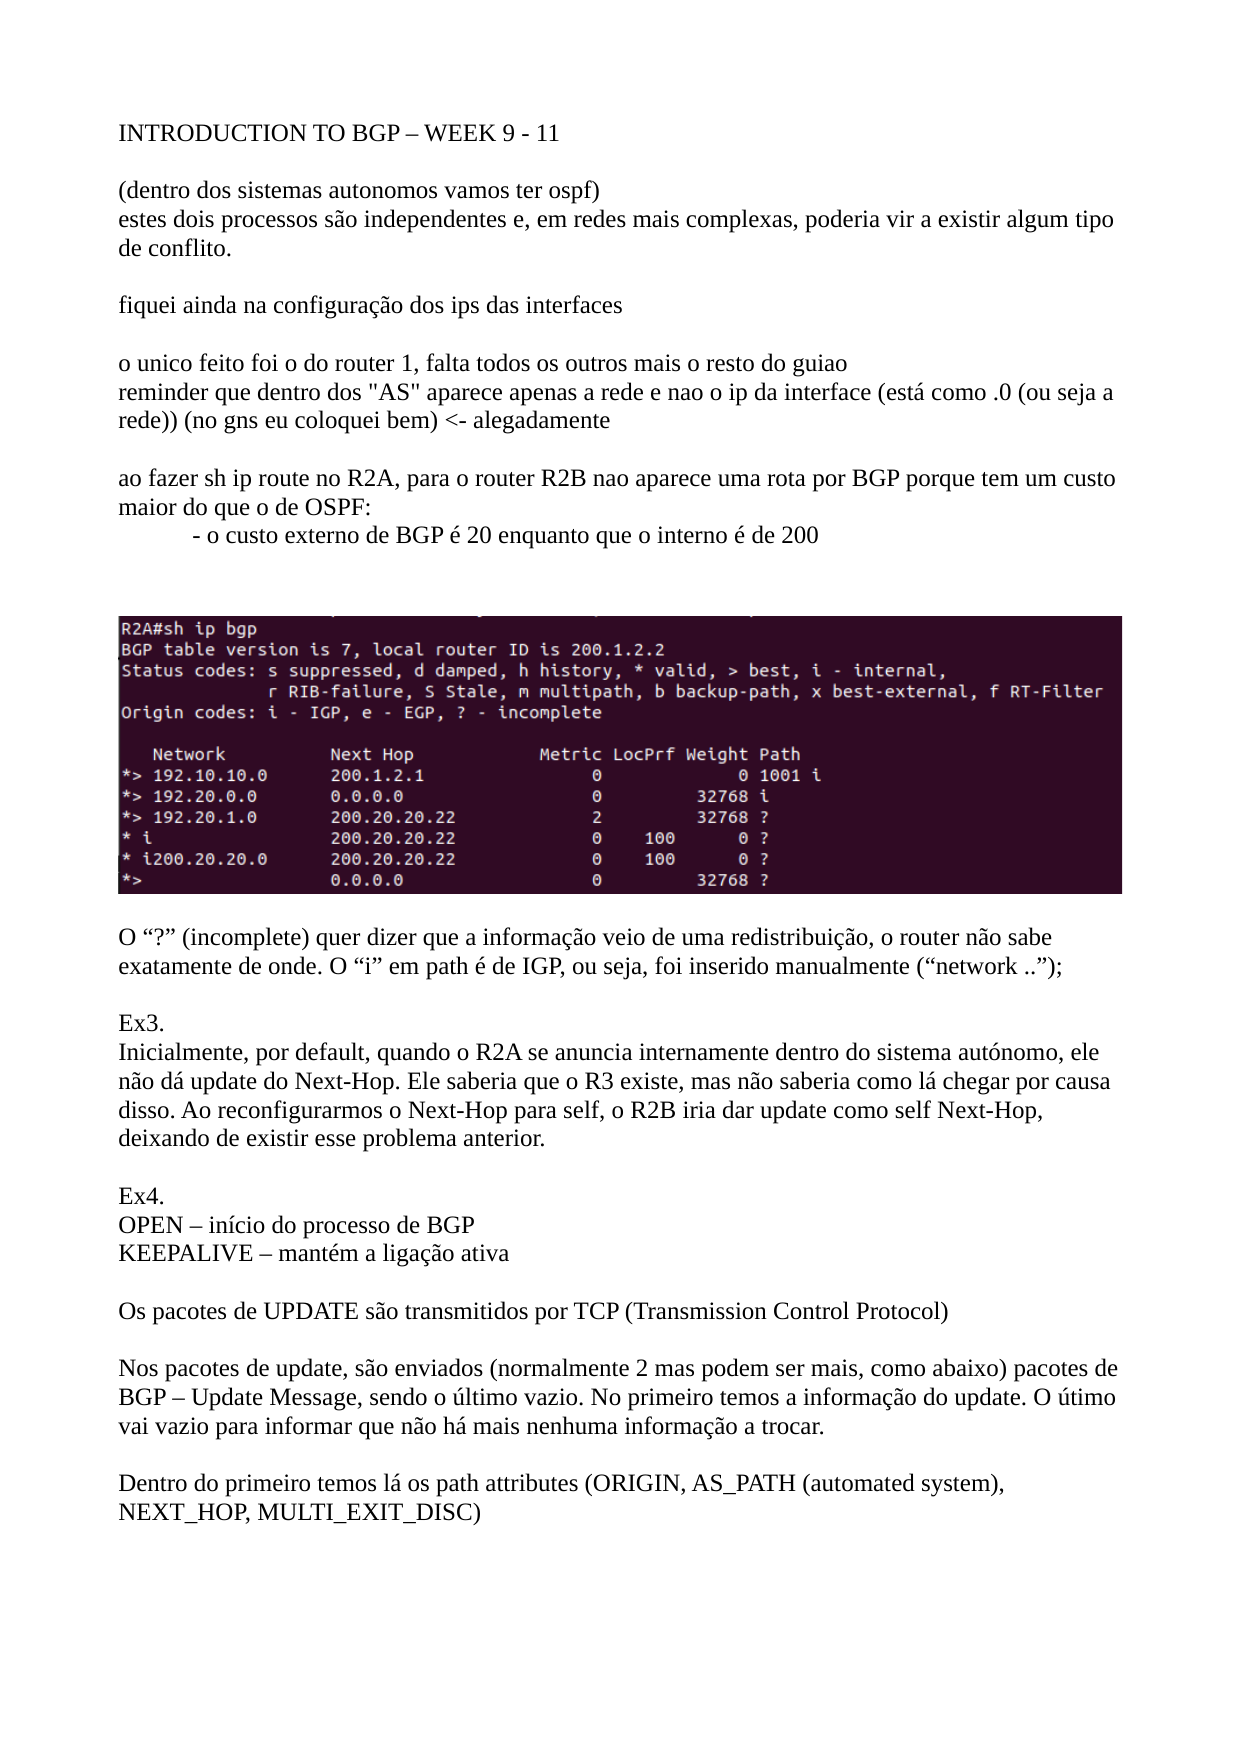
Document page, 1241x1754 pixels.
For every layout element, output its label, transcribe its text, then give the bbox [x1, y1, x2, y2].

text Nos pacotes de update, são enviados (normalmente 2 mas podem ser mais, como abaixo) pacotes de BGP – Update Message, sendo o último vazio. No primeiro temos a informação do update. O útimo vai vazio para informar que não há mais nenhuma informação a trocar. [118, 1353, 1122, 1440]
text INTRODUCTION TO BGP – WEEK 9 - 11 [118, 118, 1122, 147]
text Dentro do primeiro temos lá os path attributes (ORIGIN, AS_PATH (automated system), NEXT_HOP, MULTI_EXIT_DISC) [118, 1468, 1122, 1526]
text reminder que dentro dos "AS" aparece apenas a rede e nao o ip da interface (está como .0 (ou seja a rede)) (no gns eu coloquei bem) <- alegadamente [118, 377, 1122, 434]
text - o custo externo de BGP é 20 enquanto que o interno é de 200 [118, 521, 1122, 549]
picture [118, 616, 1123, 894]
text Ex3. [118, 1008, 1122, 1037]
text (dentro dos sistemas autonomos vamos ter ospf) [118, 176, 1122, 204]
text OPEN – início do processo de BGP [118, 1210, 1122, 1238]
text ao fazer sh ip route no R2A, para o router R2B nao aparece uma rota por BGP porque tem um custo maior do que o de OSPF: [118, 463, 1122, 521]
text Inicialmente, por default, quando o R2A se anuncia internamente dentro do sistema autónomo, ele não dá update do Next-Hop. Ele saberia que o R3 existe, mas não saberia como lá chegar por causa disso. Ao reconfigurarmos o Next-Hop para self, o R2B iria dar update como self Next-Hop, deixando de existir esse problema anterior. [118, 1037, 1122, 1152]
text KEEPALIVE – mantém a ligação ativa [118, 1238, 1122, 1267]
text O “?” (incomplete) quer dizer que a informação veio de uma redistribuição, o router não sabe exatamente de onde. O “i” em path é de IGP, ou seja, foi inserido manualmente (“network ..”); [118, 922, 1122, 980]
text fiquei ainda na configuração dos ips das interfaces [118, 291, 1122, 319]
text o unico feito foi o do router 1, falta todos os outros mais o resto do guiao [118, 348, 1122, 377]
text estes dois processos são independentes e, em redes mais complexas, poderia vir a existir algum tipo de conflito. [118, 204, 1122, 262]
text Os pacotes de UPDATE são transmitidos por TCP (Transmission Control Protocol) [118, 1296, 1122, 1325]
text Ex4. [118, 1181, 1122, 1210]
